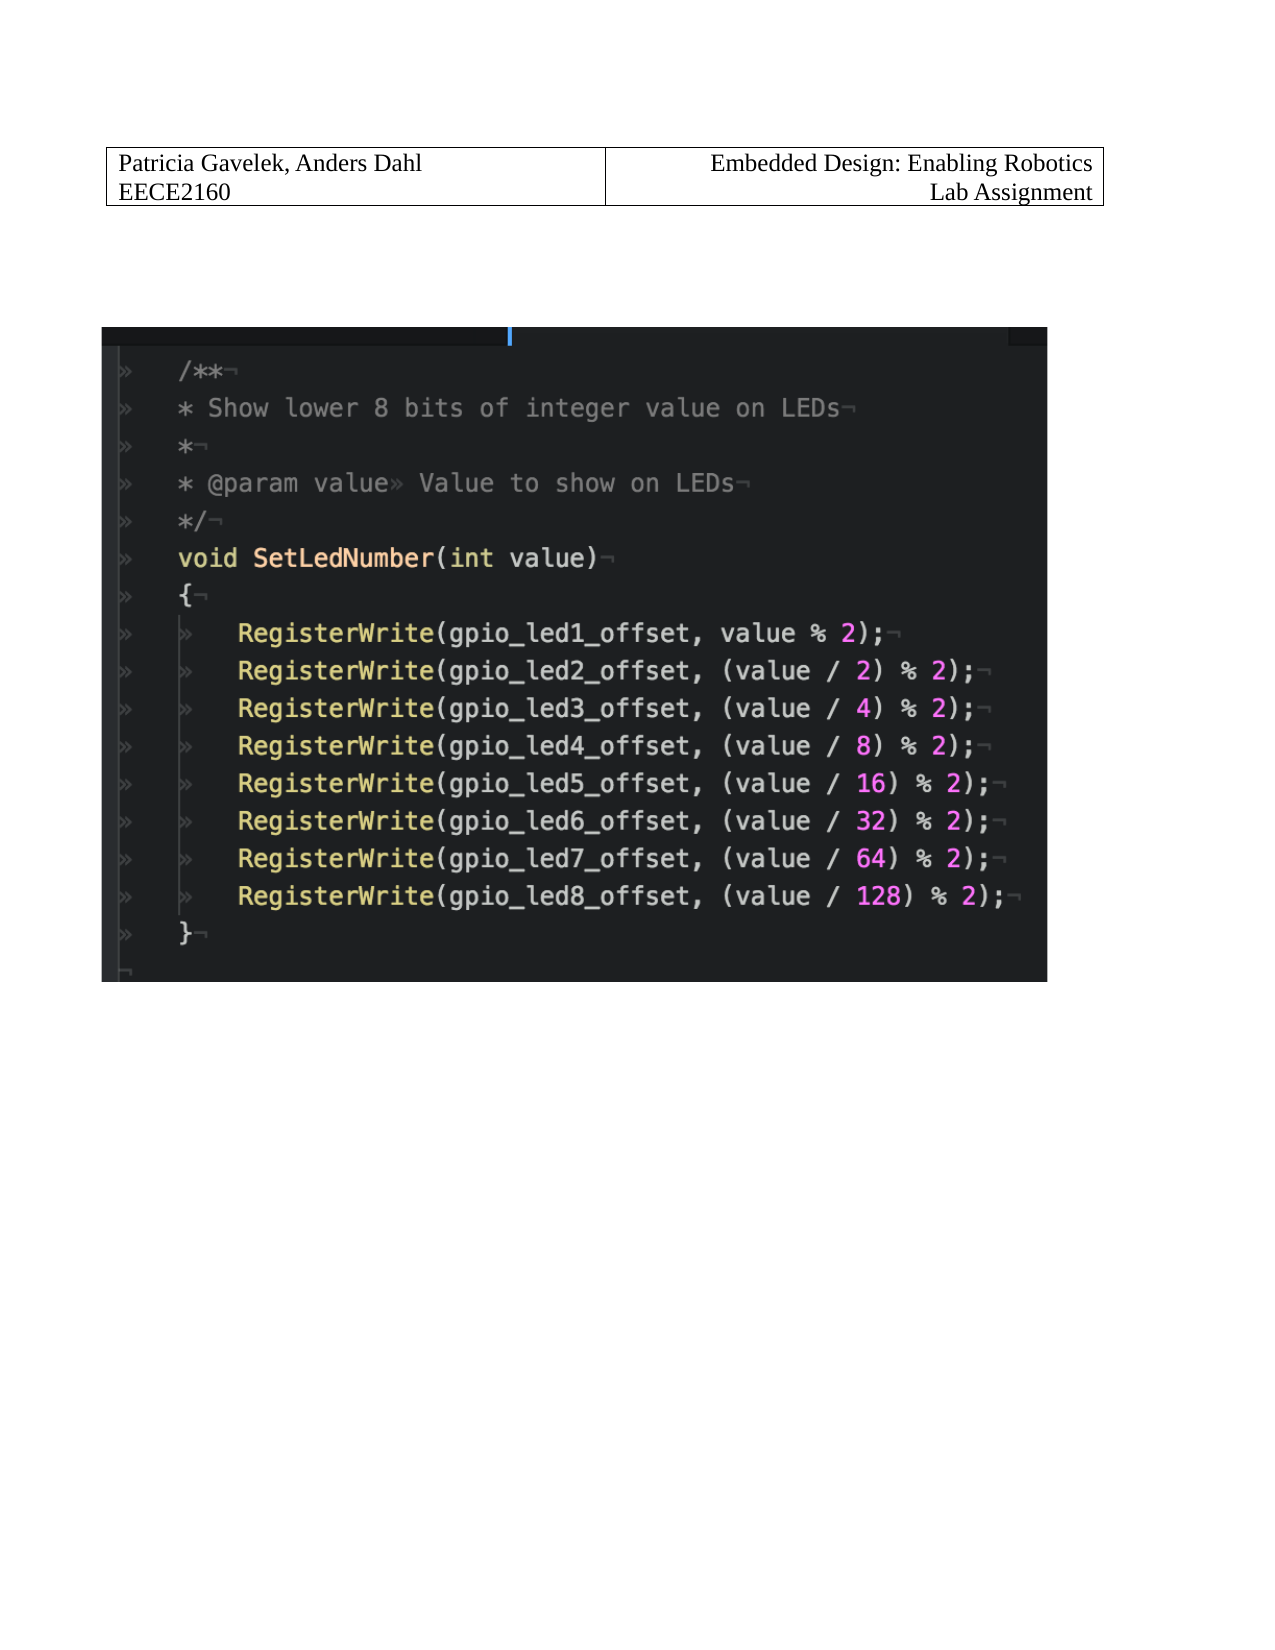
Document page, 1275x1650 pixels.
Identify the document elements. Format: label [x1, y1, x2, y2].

picture [101, 327, 1048, 982]
